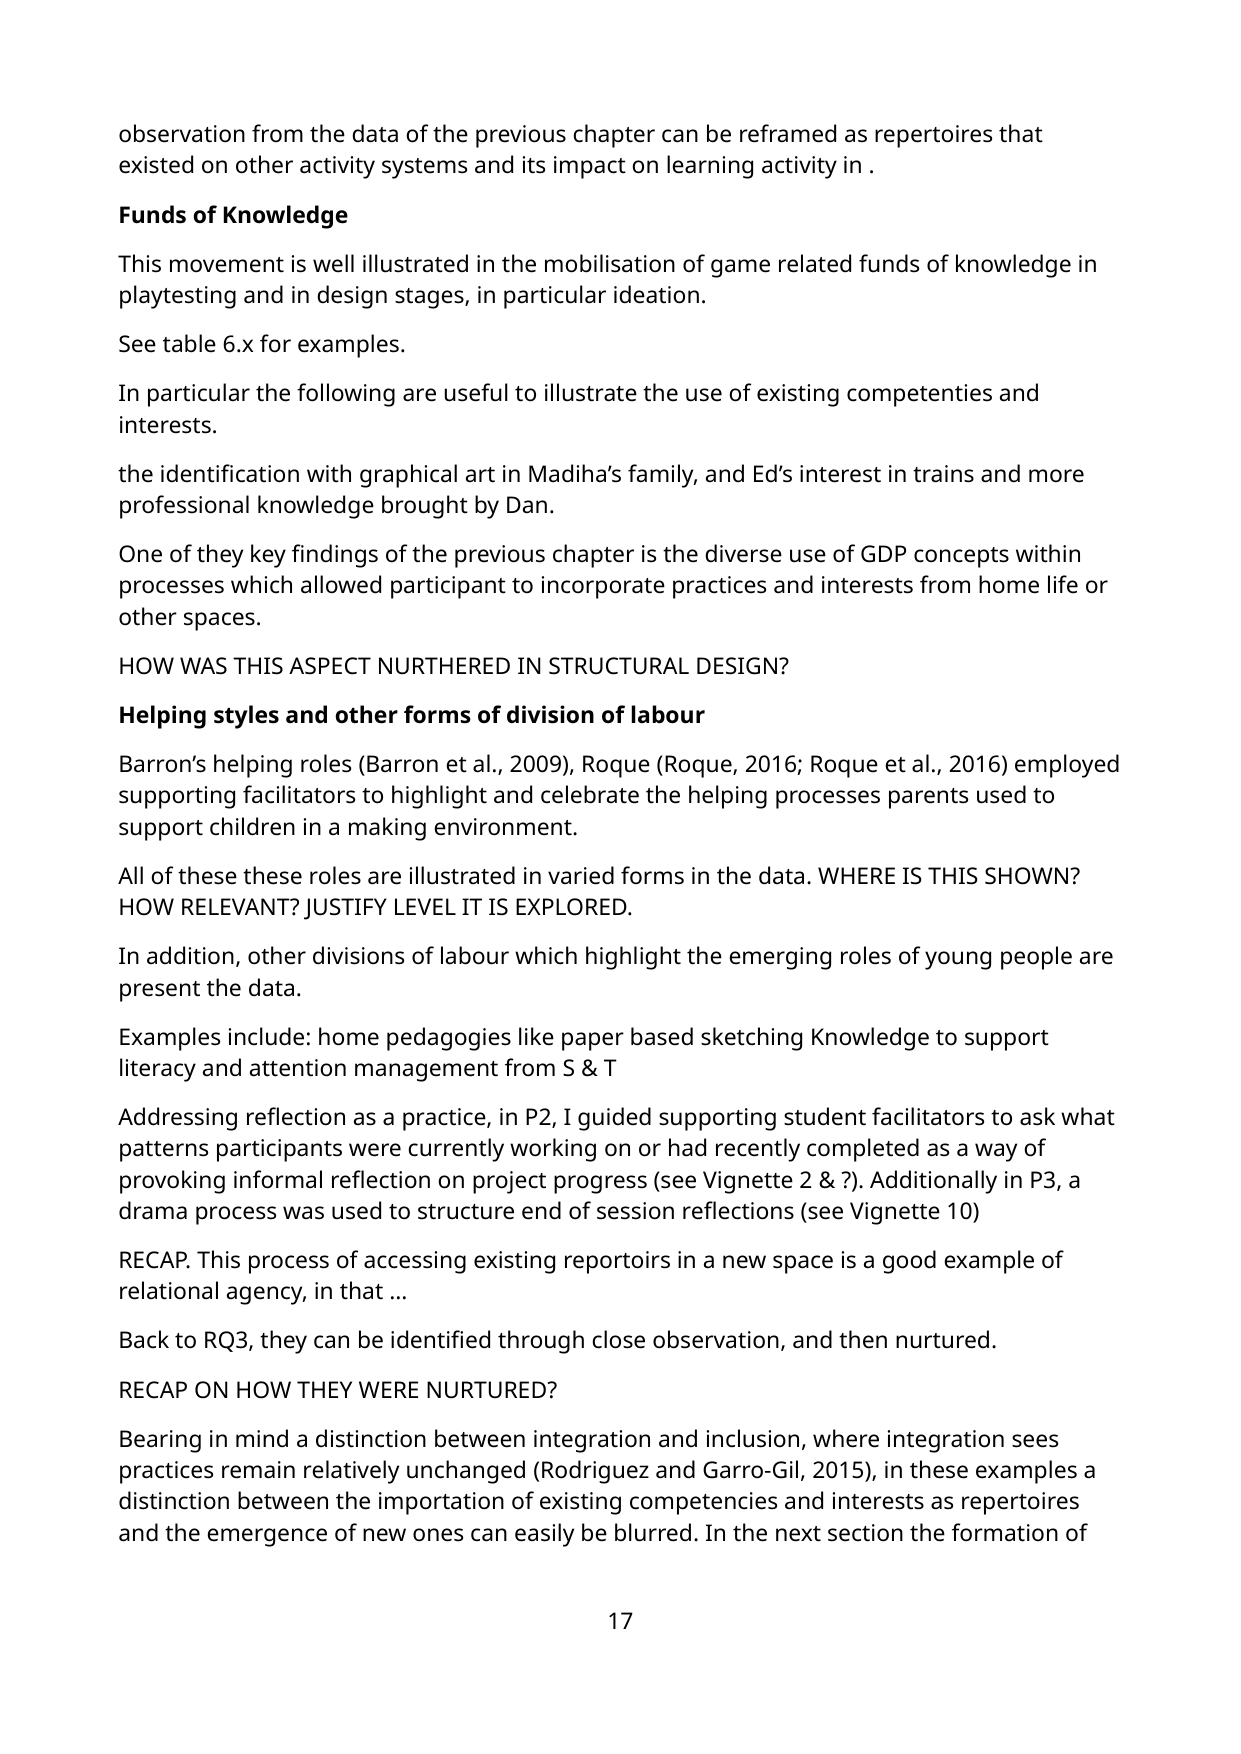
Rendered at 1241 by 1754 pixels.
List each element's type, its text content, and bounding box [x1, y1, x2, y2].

text All of these these roles are illustrated in varied forms in the data. WHERE IS THIS SHOWN? HOW RELEVANT? JUSTIFY LEVEL IT IS EXPLORED. [118, 860, 1122, 922]
text Back to RQ3, they can be identified through close observation, and then nurtured. [118, 1324, 1122, 1356]
text observation from the data of the previous chapter can be reframed as repertoires that existed on other activity systems and its impact on learning activity in . [118, 118, 1122, 181]
text Bearing in mind a distinction between integration and inclusion, where integration sees practices remain relatively unchanged (Rodriguez and Garro-Gil, 2015), in these examples a distinction between the importation of existing competencies and interests as repertoires and the emergence of new ones can easily be blurred. In the next section the formation of [118, 1423, 1122, 1548]
text Addressing reflection as a practice, in P2, I guided supporting student facilitators to ask what patterns participants were currently working on or had recently completed as a way of provoking informal reflection on project progress (see Vignette 2 & ?). Additionally in P3, a drama process was used to structure end of session reflections (see Vignette 10) [118, 1101, 1122, 1226]
text the identification with graphical art in Madiha’s family, and Ed’s interest in trains and more professional knowledge brought by Dan. [118, 458, 1122, 520]
text One of they key findings of the previous chapter is the diverse use of GDP concepts within processes which allowed participant to incorporate practices and interests from home life or other spaces. [118, 538, 1122, 632]
text RECAP. This process of accessing existing reportoirs in a new space is a good example of relational agency, in that … [118, 1244, 1122, 1306]
text Barron’s helping roles (Barron et al., 2009), Roque (Roque, 2016; Roque et al., 2016) employed supporting facilitators to highlight and celebrate the helping processes parents used to support children in a making environment. [118, 748, 1122, 842]
text RECAP ON HOW THEY WERE NURTURED? [118, 1373, 1122, 1405]
text Funds of Knowledge [118, 198, 1122, 230]
text In addition, other divisions of labour which highlight the emerging roles of young people are present the data. [118, 940, 1122, 1003]
text Helping styles and other forms of division of labour [118, 699, 1122, 730]
text Examples include: home pedagogies like paper based sketching Knowledge to support literacy and attention management from S & T [118, 1021, 1122, 1083]
text This movement is well illustrated in the mobilisation of game related funds of knowledge in playtesting and in design stages, in particular ideation. [118, 248, 1122, 310]
text HOW WAS THIS ASPECT NURTHERED IN STRUCTURAL DESIGN? [118, 650, 1122, 681]
text In particular the following are useful to illustrate the use of existing competenties and interests. [118, 377, 1122, 440]
text See table 6.x for examples. [118, 328, 1122, 359]
